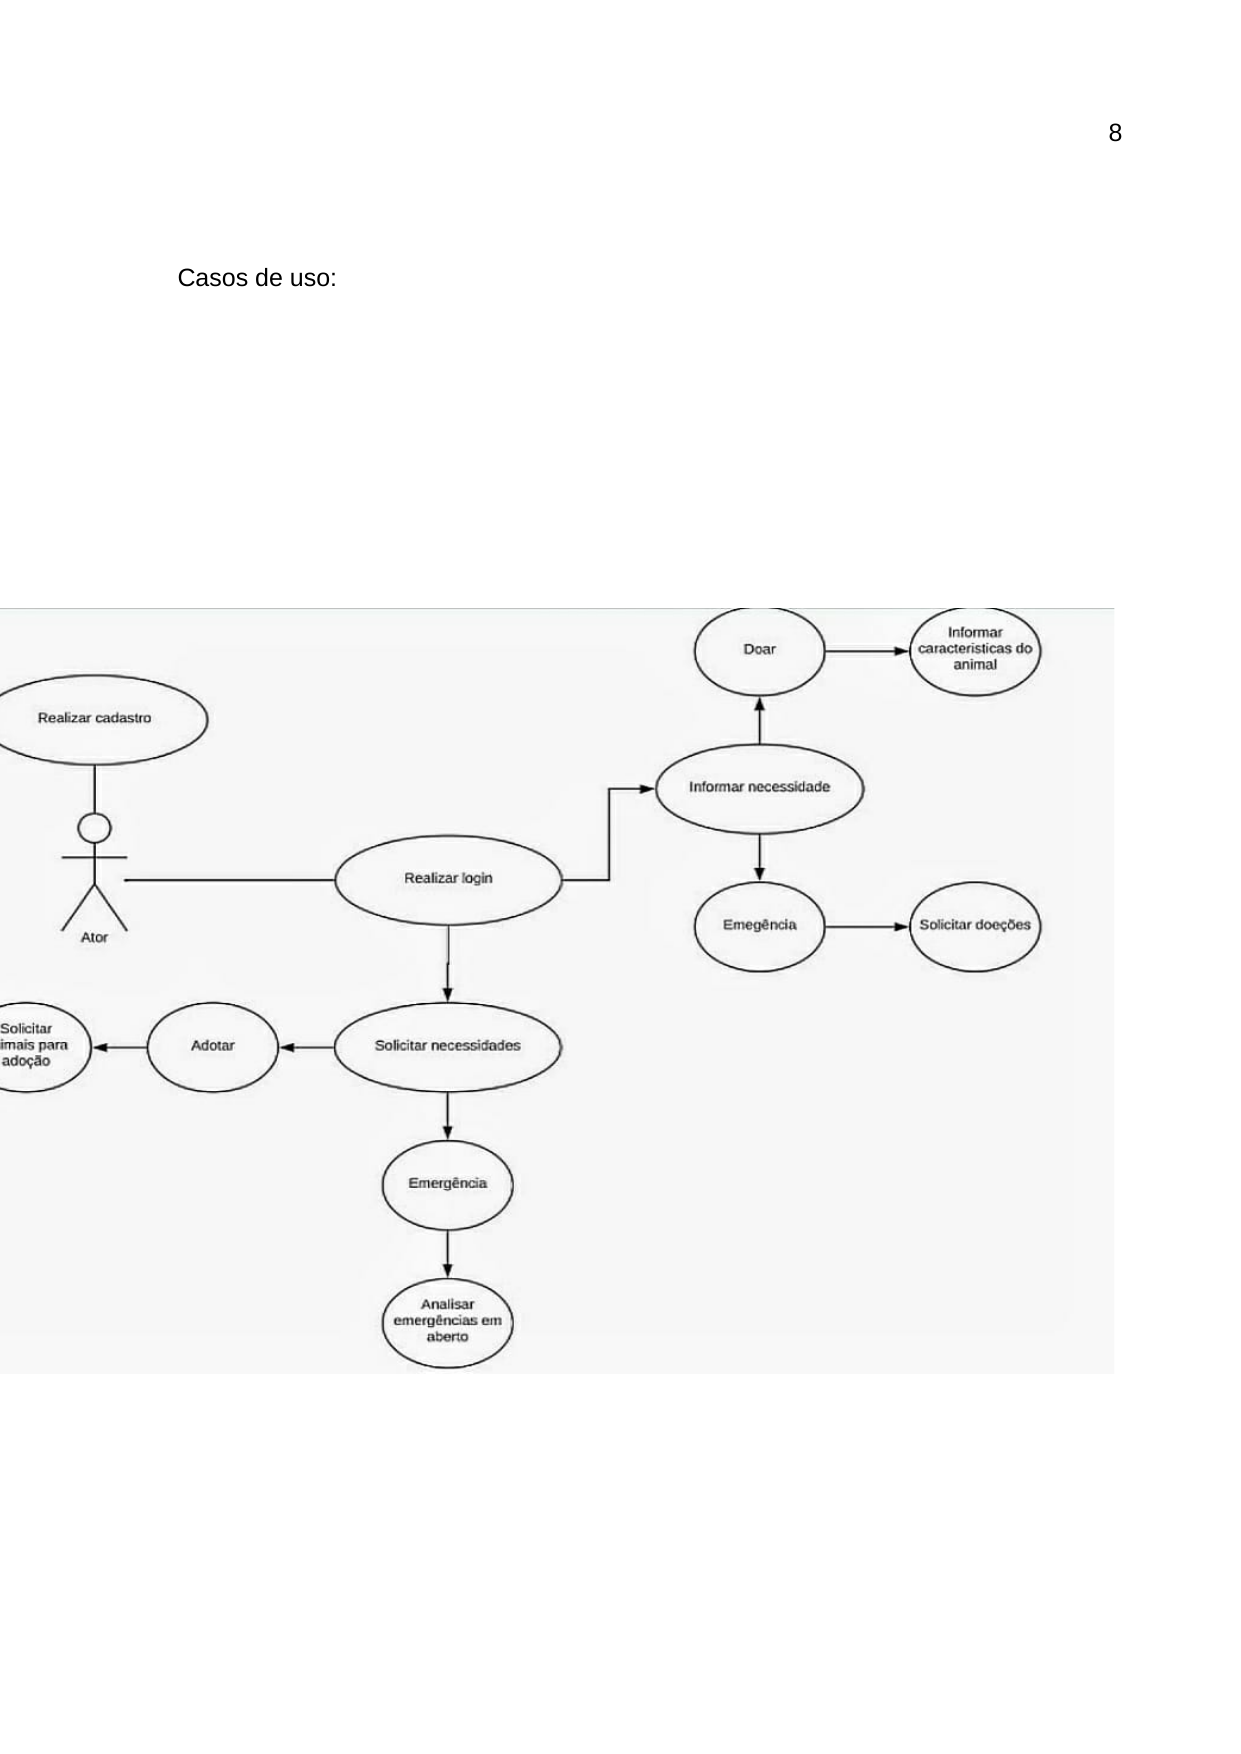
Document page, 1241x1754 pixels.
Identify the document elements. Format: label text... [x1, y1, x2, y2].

text Casos de uso: [177, 263, 1122, 292]
